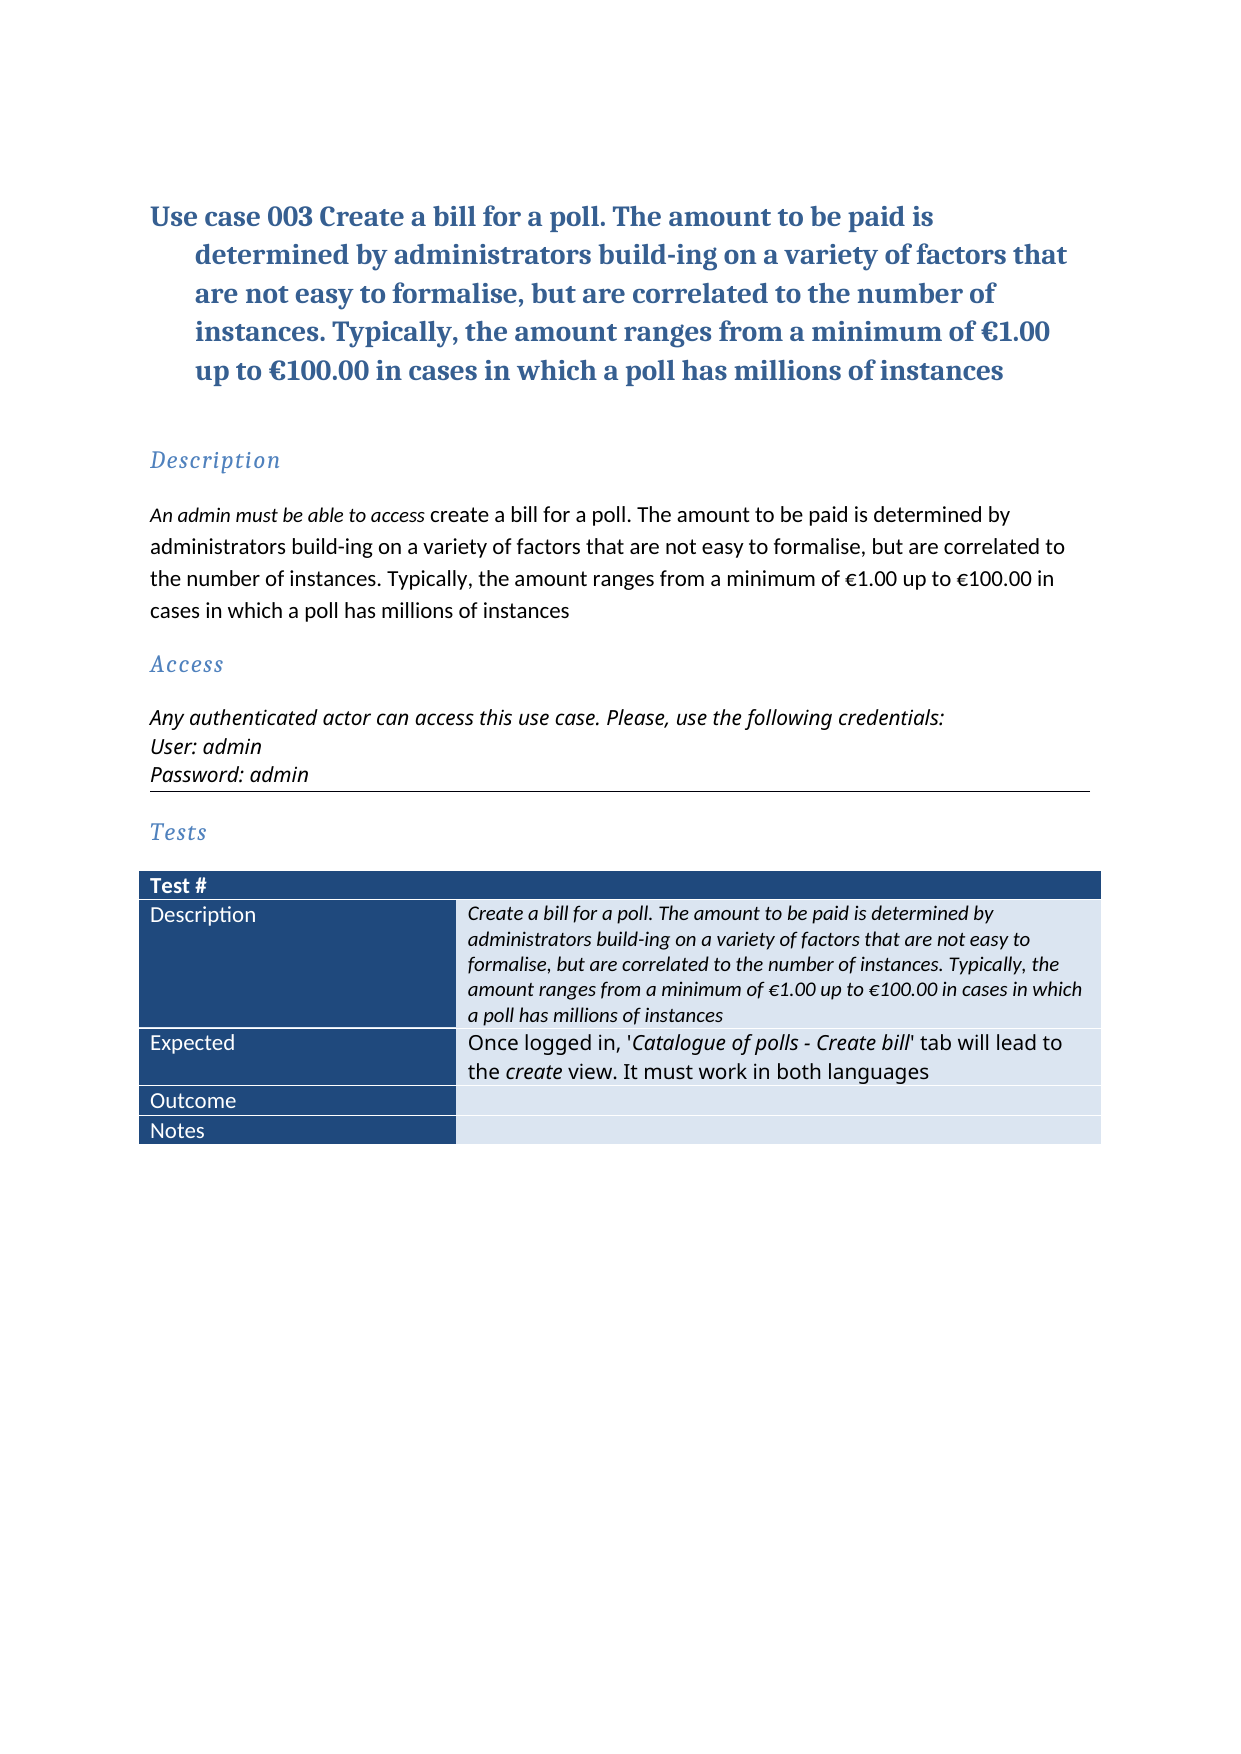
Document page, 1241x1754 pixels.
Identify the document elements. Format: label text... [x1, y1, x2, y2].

table_cell Outcome [139, 1086, 456, 1115]
table_cell Once logged in, 'Catalogue of polls - Create bill' tab will lead to the create view. It must work in both languages [456, 1029, 1101, 1085]
subtitle Access [150, 649, 1090, 678]
table_cell Create a bill for a poll. The amount to be paid is determined by administrators build-ing on a variety of factors that are not easy to formalise, but are correlated to the number of instances. Typically, the amount ranges from a minimum of €1.00 up to €100.00 in cases in which a poll has millions of instances [456, 900, 1101, 1027]
table_cell Description [139, 900, 456, 1027]
subtitle Description [150, 446, 1090, 475]
text Any authenticated actor can access this use case. Please, use the following credentials: [150, 703, 1090, 732]
text Password: admin [150, 760, 1090, 791]
text User: admin [150, 732, 1090, 760]
table_cell [456, 1086, 1101, 1115]
subtitle Tests [150, 817, 1090, 846]
text An admin must be able to access create a bill for a poll. The amount to be paid is determined by administrators build-ing on a variety of factors that are not easy to formalise, but are correlated to the number of instances. Typically, the amount ranges from a minimum of €1.00 up to €100.00 in cases in which a poll has millions of instances [150, 500, 1090, 624]
table_header Test # [139, 871, 1101, 899]
subtitle Use case 003 Create a bill for a poll. The amount to be paid is determined by administrators build-ing on a variety of factors that are not easy to formalise, but are correlated to the number of instances. Typically, the amount ranges from a minimum of €1.00 up to €100.00 in cases in which a poll has millions of instances [150, 200, 1090, 388]
table_cell Notes [139, 1116, 456, 1144]
table_cell [456, 1116, 1101, 1144]
table_cell Expected [139, 1029, 456, 1085]
